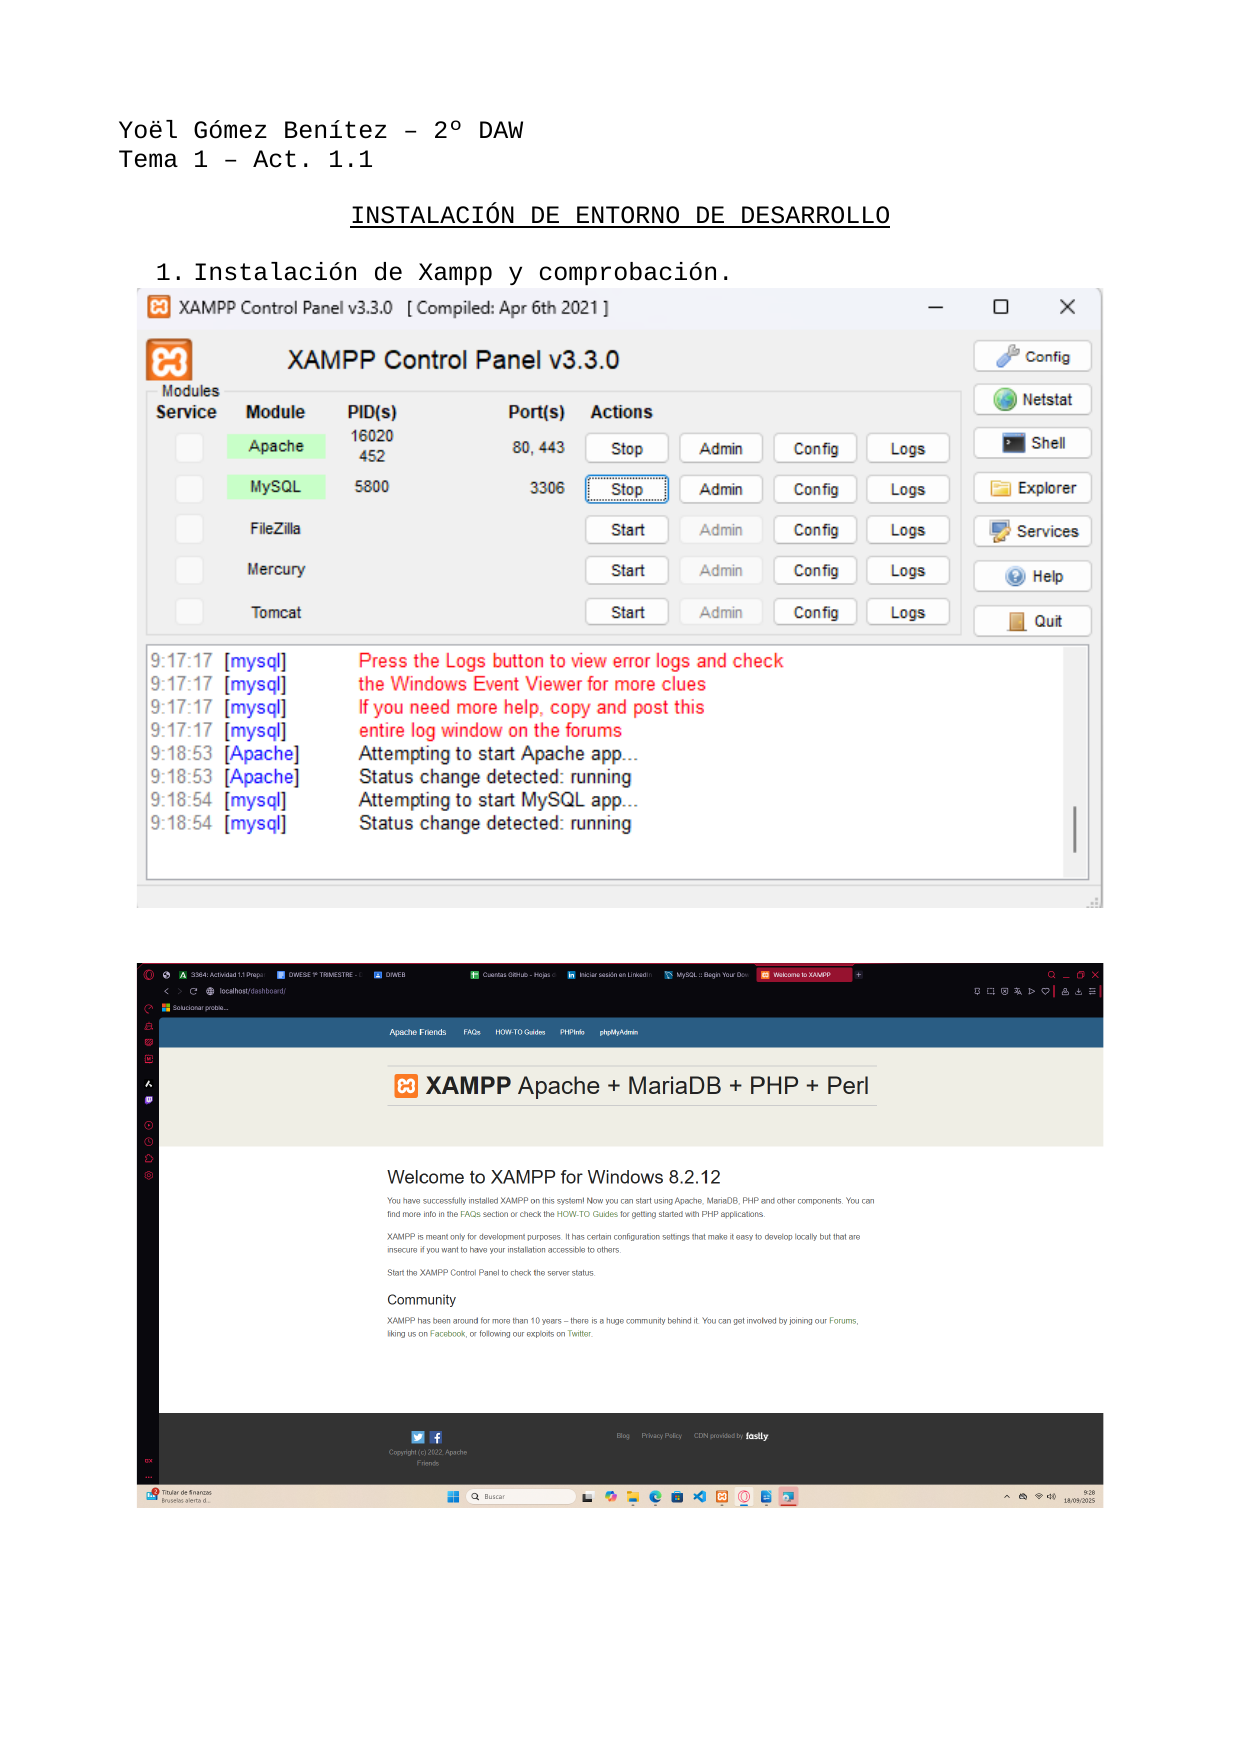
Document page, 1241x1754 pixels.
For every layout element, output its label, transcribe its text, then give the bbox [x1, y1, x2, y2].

picture [136, 963, 1104, 1508]
text Yoël Gómez Benítez – 2º DAW [118, 118, 1122, 146]
list Instalación de Xampp y comprobación. [156, 260, 1122, 288]
picture [136, 288, 1104, 908]
text INSTALACIÓN DE ENTORNO DE DESARROLLO [118, 203, 1122, 231]
text Tema 1 – Act. 1.1 [118, 146, 1122, 175]
